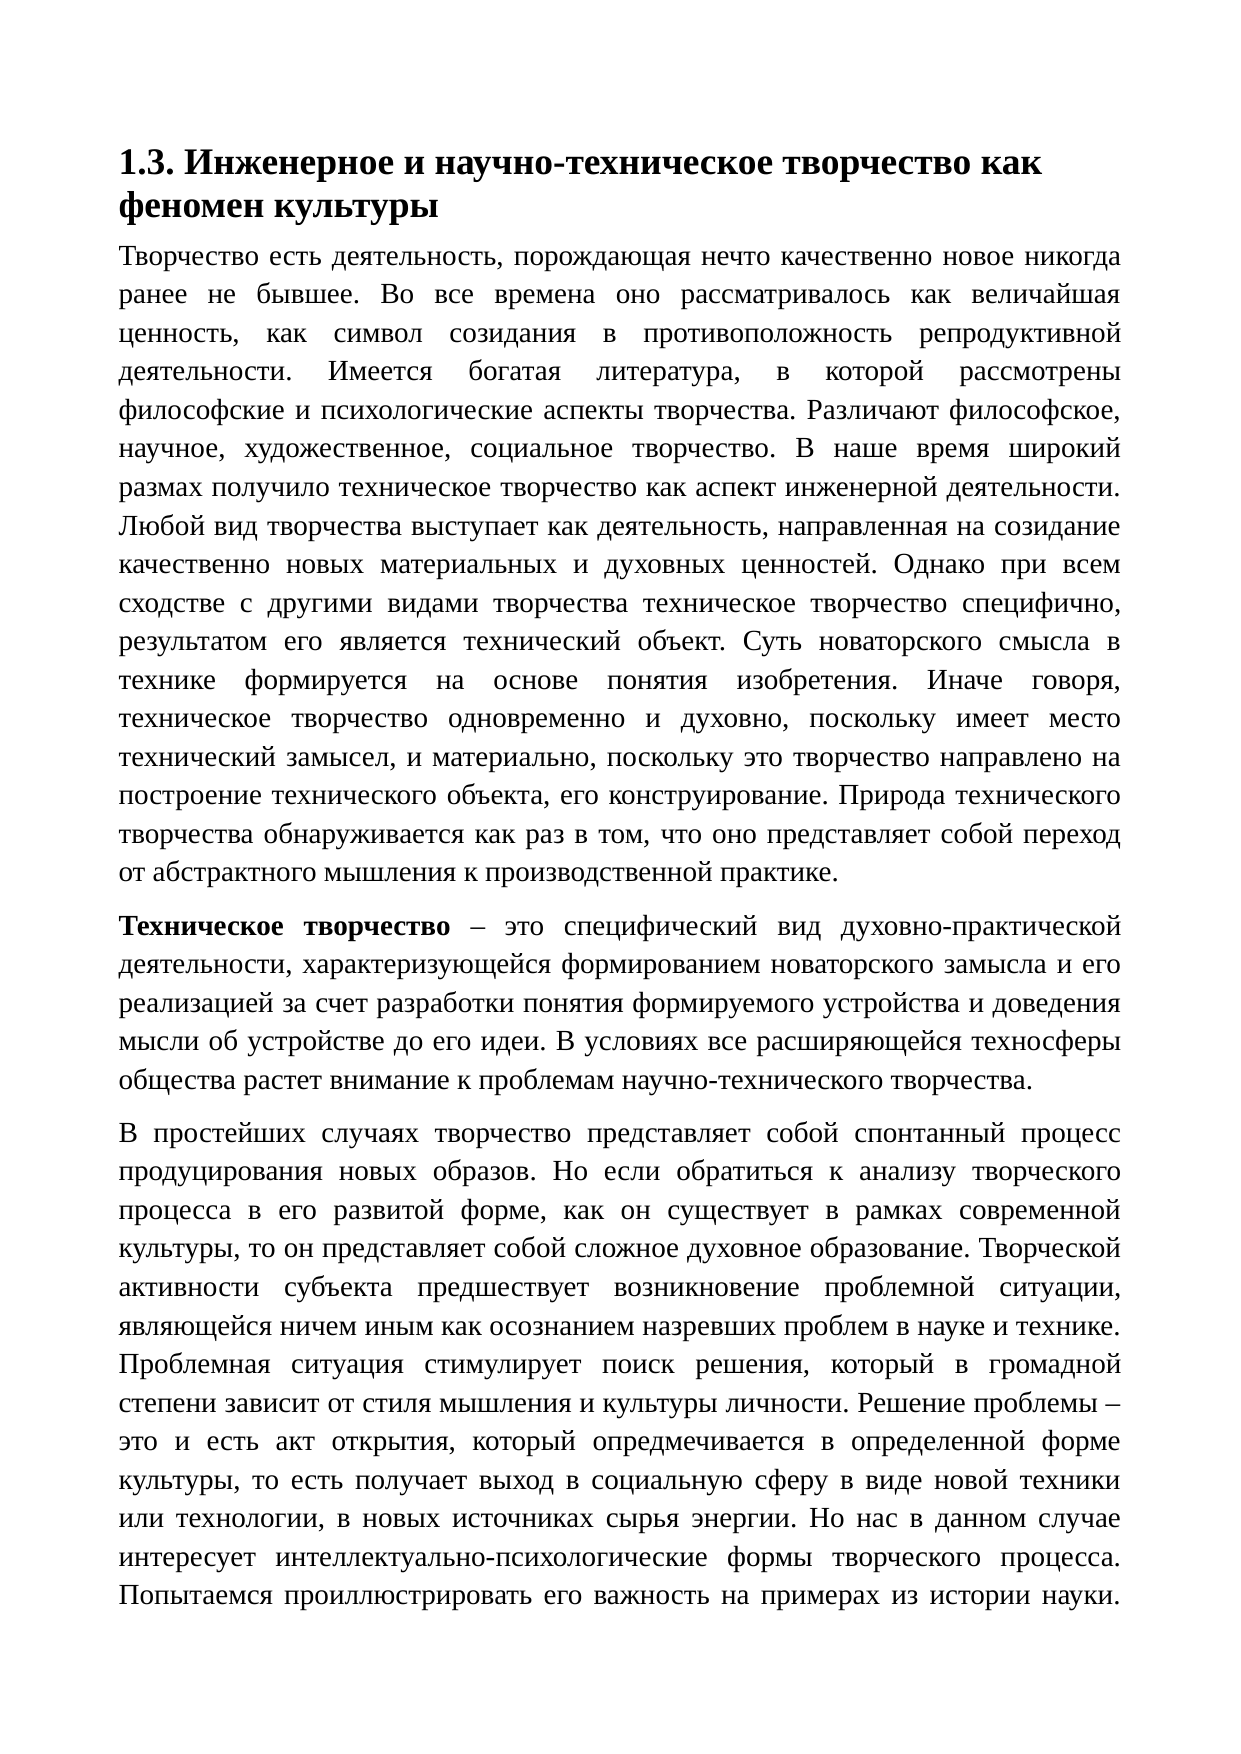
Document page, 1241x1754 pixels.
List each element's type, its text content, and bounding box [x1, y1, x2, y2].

text В простейших случаях творчество представляет собой спонтанный процесс продуцирования новых образов. Но если обратиться к анализу творческого процесса в его развитой форме, как он существует в рамках современной культуры, то он представляет собой сложное духовное образование. Творческой активности субъекта предшествует возникновение проблемной ситуации, являющейся ничем иным как осознанием назревших проблем в науке и технике. Проблемная ситуация стимулирует поиск решения, который в громадной степени зависит от стиля мышления и культуры личности. Решение проблемы – это и есть акт открытия, который опредмечивается в определенной форме культуры, то есть получает выход в социальную сферу в виде новой техники или технологии, в новых источниках сырья энергии. Но нас в данном случае интересует интеллектуально-психологические формы творческого процесса. Попытаемся проиллюстрировать его важность на примерах из истории науки. [118, 1115, 1122, 1611]
text Творчество есть деятельность, порождающая нечто качественно новое никогда ранее не бывшее. Во все времена оно рассматривалось как величайшая ценность, как символ созидания в противоположность репродуктивной деятельности. Имеется богатая литература, в которой рассмотрены философские и психологические аспекты творчества. Различают философское, научное, художественное, социальное творчество. В наше время широкий размах получило техническое творчество как аспект инженерной деятельности. Любой вид творчества выступает как деятельность, направленная на созидание качественно новых материальных и духовных ценностей. Однако при всем сходстве с другими видами творчества техническое творчество специфично, результатом его является технический объект. Суть новаторского смысла в технике формируется на основе понятия изобретения. Иначе говоря, техническое творчество одновременно и духовно, поскольку имеет место технический замысел, и материально, поскольку это творчество направлено на построение технического объекта, его конструирование. Природа технического творчества обнаруживается как раз в том, что оно представляет собой переход от абстрактного мышления к производственной практике. [118, 238, 1122, 888]
subtitle 1.3. Инженерное и научно-техническое творчество как феномен культуры [118, 139, 1122, 225]
text Техническое творчество – это специфический вид духовно-практической деятельности, характеризующейся формированием новаторского замысла и его реализацией за счет разработки понятия формируемого устройства и доведения мысли об устройстве до его идеи. В условиях все расширяющейся техносферы общества растет внимание к проблемам научно-технического творчества. [118, 908, 1122, 1095]
